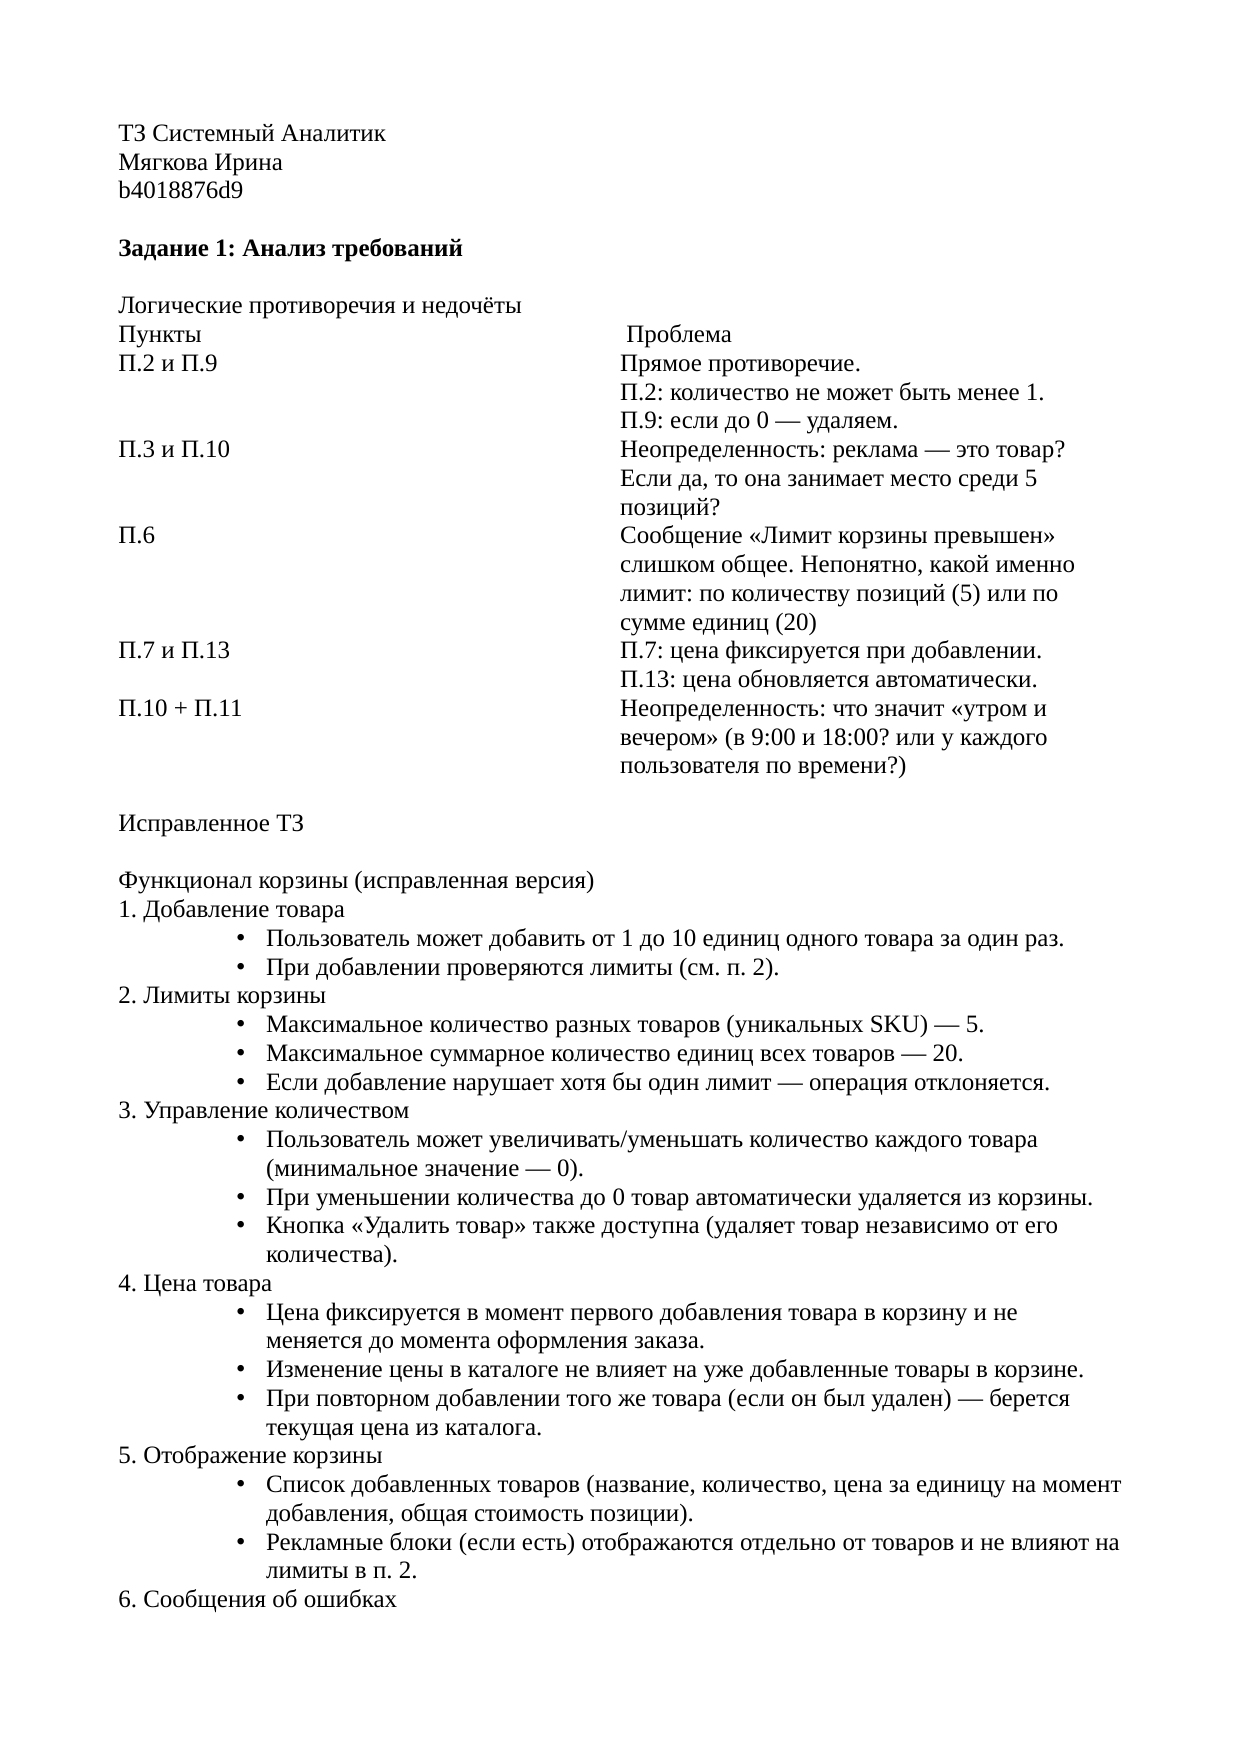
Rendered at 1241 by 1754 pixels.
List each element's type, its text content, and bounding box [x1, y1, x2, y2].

table_cell П.6 [118, 521, 620, 636]
text Логические противоречия и недочёты [118, 262, 1122, 319]
text 2. Лимиты корзины [118, 981, 1122, 1009]
text 5. Отображение корзины [118, 1441, 1122, 1469]
list Цена фиксируется в момент первого добавления товара в корзину и не меняется до момента оформления заказа. [236, 1297, 1122, 1354]
text Исправленное ТЗ [118, 808, 1122, 866]
list Изменение цены в каталоге не влияет на уже добавленные товары в корзине. [236, 1354, 1122, 1383]
text Задание 1: Анализ требований [118, 233, 1122, 262]
text Функционал корзины (исправленная версия) [118, 866, 1122, 894]
table_cell Неопределенность: реклама — это товар? Если да, то она занимает место среди 5 позиций? [620, 434, 1122, 521]
table_header Проблема [620, 319, 1122, 348]
table_cell П.2 и П.9 [118, 348, 620, 434]
text ТЗ Системный Аналитик Мягкова Ирина b4018876d9 [118, 118, 1122, 204]
list Максимальное суммарное количество единиц всех товаров — 20. [236, 1038, 1122, 1067]
text 4. Цена товара [118, 1268, 1122, 1297]
text 3. Управление количеством [118, 1096, 1122, 1124]
table_cell П.7: цена фиксируется при добавлении. П.13: цена обновляется автоматически. [620, 636, 1122, 693]
list Если добавление нарушает хотя бы один лимит — операция отклоняется. [236, 1067, 1122, 1096]
table_cell П.7 и П.13 [118, 636, 620, 693]
list Пользователь может добавить от 1 до 10 единиц одного товара за один раз. [236, 923, 1122, 952]
list При уменьшении количества до 0 товар автоматически удаляется из корзины. [236, 1182, 1122, 1211]
table_cell Сообщение «Лимит корзины превышен» слишком общее. Непонятно, какой именно лимит: по количеству позиций (5) или по сумме единиц (20) [620, 521, 1122, 636]
list Максимальное количество разных товаров (уникальных SKU) — 5. [236, 1009, 1122, 1038]
list Список добавленных товаров (название, количество, цена за единицу на момент добавления, общая стоимость позиции). [236, 1469, 1122, 1527]
table_header Пункты [118, 319, 620, 348]
table_cell П.3 и П.10 [118, 434, 620, 521]
text 6. Сообщения об ошибках [118, 1584, 1122, 1613]
text 1. Добавление товара [118, 894, 1122, 923]
list Пользователь может увеличивать/уменьшать количество каждого товара (минимальное значение — 0). [236, 1124, 1122, 1182]
table_cell П.10 + П.11 [118, 693, 620, 779]
table_cell Неопределенность: что значит «утром и вечером» (в 9:00 и 18:00? или у каждого пользователя по времени?) [620, 693, 1122, 779]
list При повторном добавлении того же товара (если он был удален) — берется текущая цена из каталога. [236, 1383, 1122, 1441]
list При добавлении проверяются лимиты (см. п. 2). [236, 952, 1122, 981]
list Рекламные блоки (если есть) отображаются отдельно от товаров и не влияют на лимиты в п. 2. [236, 1527, 1122, 1584]
table_cell Прямое противоречие. П.2: количество не может быть менее 1. П.9: если до 0 — удаляем. [620, 348, 1122, 434]
list Кнопка «Удалить товар» также доступна (удаляет товар независимо от его количества). [236, 1211, 1122, 1268]
